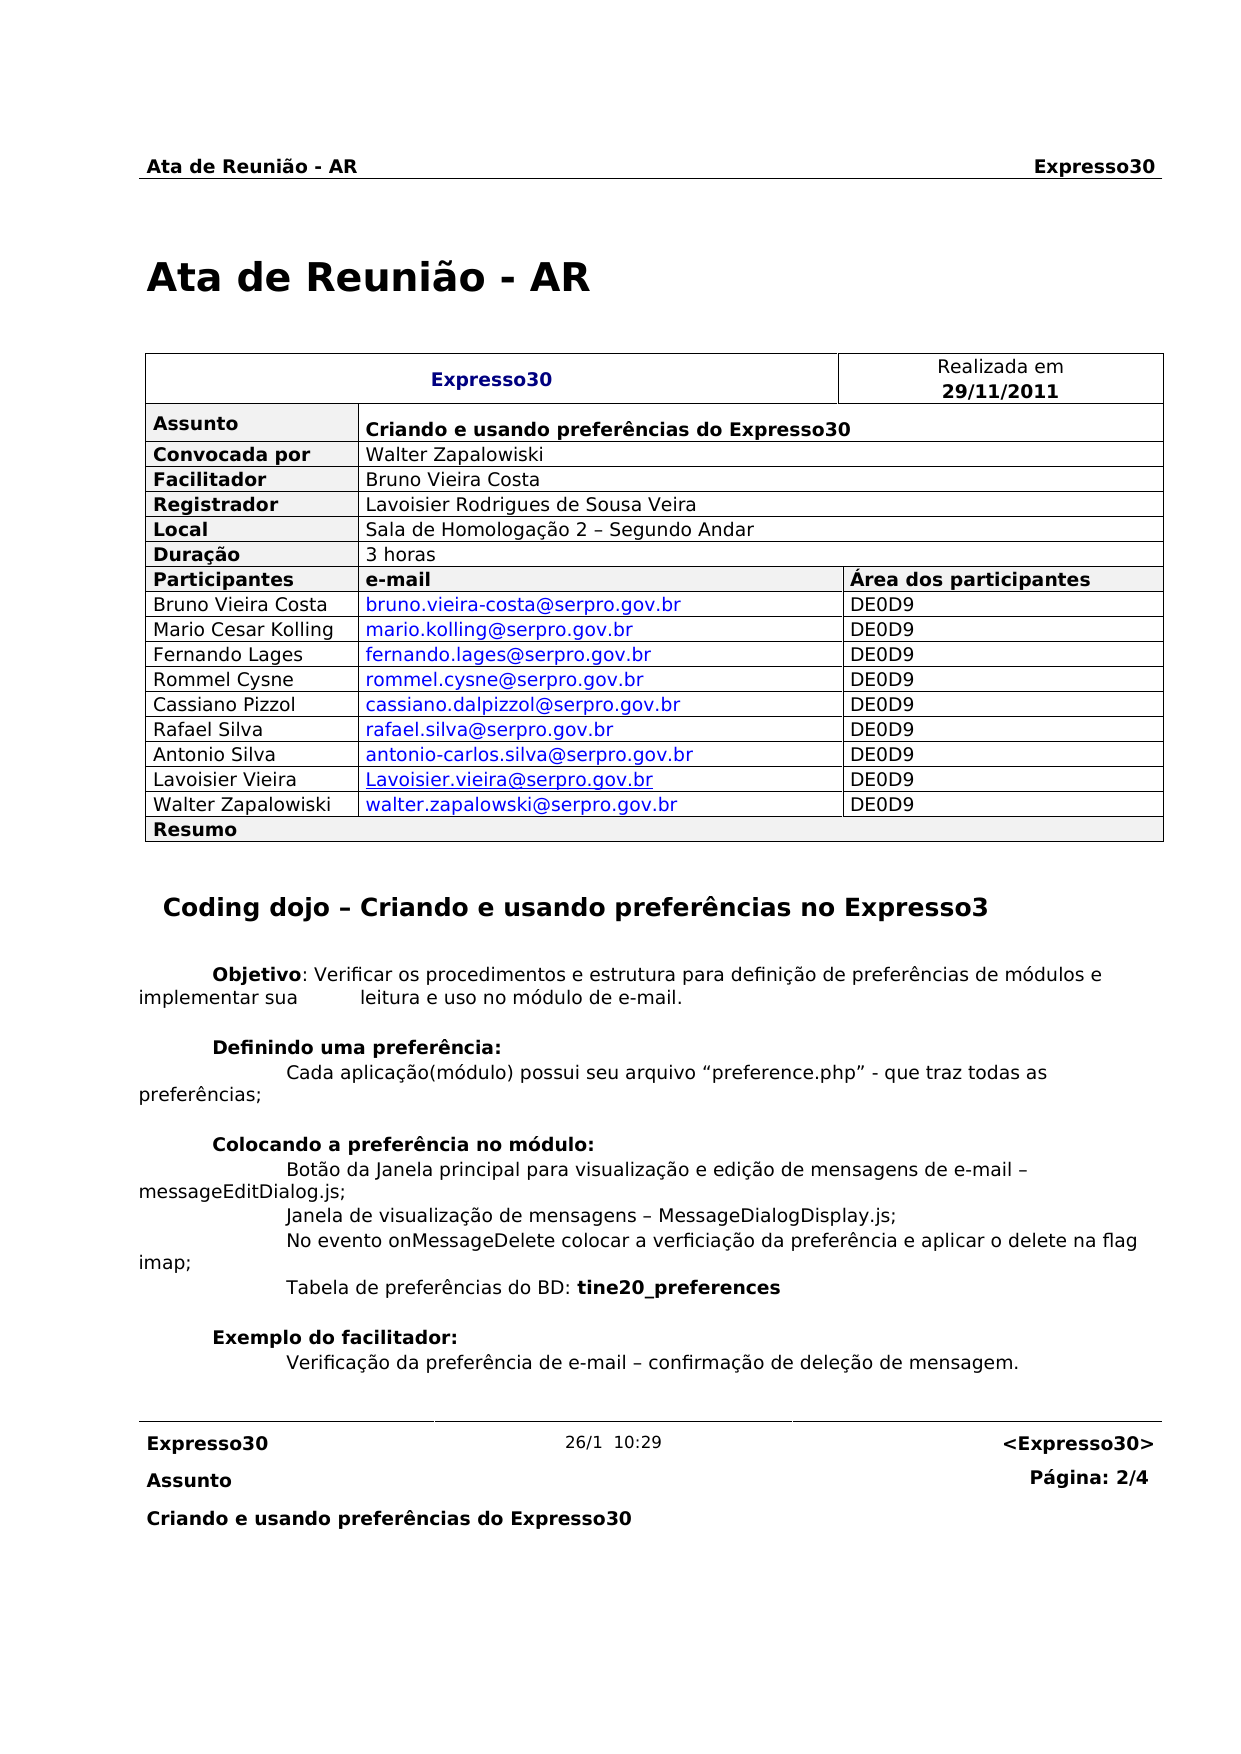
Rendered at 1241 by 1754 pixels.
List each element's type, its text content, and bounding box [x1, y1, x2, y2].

table_header Expresso30 [146, 354, 837, 403]
table_cell Fernando Lages [146, 642, 358, 666]
table_cell Criando e usando preferências do Expresso30 [359, 404, 1163, 441]
table_cell Rommel Cysne [146, 667, 358, 691]
table_cell bruno.vieira-costa@serpro.gov.br [359, 592, 842, 616]
table_cell cassiano.dalpizzol@serpro.gov.br [359, 692, 842, 716]
table_cell rafael.silva@serpro.gov.br [359, 717, 842, 741]
text No evento onMessageDelete colocar a verficiação da preferência e aplicar o delete na flag imap; [138, 1230, 1163, 1274]
table_cell Facilitador [146, 467, 358, 491]
table_cell Bruno Vieira Costa [146, 592, 358, 616]
table_cell Local [146, 517, 358, 541]
text Cada aplicação(módulo) possui seu arquivo “preference.php” - que traz todas as preferências; [138, 1062, 1163, 1106]
table_cell fernando.lages@serpro.gov.br [359, 642, 842, 666]
table_cell rommel.cysne@serpro.gov.br [359, 667, 842, 691]
table_cell DE0D9 [844, 592, 1163, 616]
text Exemplo do facilitador: [138, 1327, 1163, 1349]
table_cell Rafael Silva [146, 717, 358, 741]
table_cell Participantes [146, 567, 358, 591]
text Colocando a preferência no módulo: [138, 1134, 1163, 1156]
table_header Realizada em 29/11/2011 [839, 354, 1163, 403]
table_cell Cassiano Pizzol [146, 692, 358, 716]
table_cell walter.zapalowski@serpro.gov.br [359, 792, 842, 816]
table_cell DE0D9 [844, 617, 1163, 641]
table_cell Mario Cesar Kolling [146, 617, 358, 641]
table_cell e-mail [359, 567, 842, 591]
table_header Ata de Reunião - AR [139, 231, 1162, 301]
table_cell DE0D9 [844, 767, 1163, 791]
text Botão da Janela principal para visualização e edição de mensagens de e-mail – messageEditDialog.js; [138, 1158, 1163, 1202]
table_cell Antonio Silva [146, 742, 358, 766]
table_cell Lavoisier Rodrigues de Sousa Veira [359, 492, 1163, 516]
table_cell antonio-carlos.silva@serpro.gov.br [359, 742, 842, 766]
text Definindo uma preferência: [138, 1037, 1163, 1059]
table_cell Bruno Vieira Costa [359, 467, 1163, 491]
table_cell Lavoisier Vieira [146, 767, 358, 791]
table_cell Registrador [146, 492, 358, 516]
table_cell mario.kolling@serpro.gov.br [359, 617, 842, 641]
table_cell Área dos participantes [844, 567, 1163, 591]
text Tabela de preferências do BD: tine20_preferences [138, 1277, 1163, 1299]
table_cell 3 horas [359, 542, 1163, 566]
text Coding dojo – Criando e usando preferências no Expresso3 [138, 893, 1163, 923]
text Janela de visualização de mensagens – MessageDialogDisplay.js; [138, 1205, 1163, 1227]
table_cell DE0D9 [844, 792, 1163, 816]
table_cell Convocada por [146, 442, 358, 466]
table_cell Walter Zapalowiski [146, 792, 358, 816]
table_cell Walter Zapalowiski [359, 442, 1163, 466]
table_cell Duração [146, 542, 358, 566]
table_cell Sala de Homologação 2 – Segundo Andar [359, 517, 1163, 541]
table_cell Resumo [146, 817, 1163, 841]
table_cell DE0D9 [844, 717, 1163, 741]
text Verificação da preferência de e-mail – confirmação de deleção de mensagem. [138, 1352, 1163, 1374]
table_cell DE0D9 [844, 692, 1163, 716]
text Objetivo: Verificar os procedimentos e estrutura para definição de preferências de módulos e implementar sua leitura e uso no módulo de e-mail. [138, 958, 1163, 1009]
table_cell Lavoisier.vieira@serpro.gov.br [359, 767, 842, 791]
table_cell DE0D9 [844, 667, 1163, 691]
table_cell Assunto [146, 404, 358, 441]
table_cell DE0D9 [844, 742, 1163, 766]
table_cell DE0D9 [844, 642, 1163, 666]
